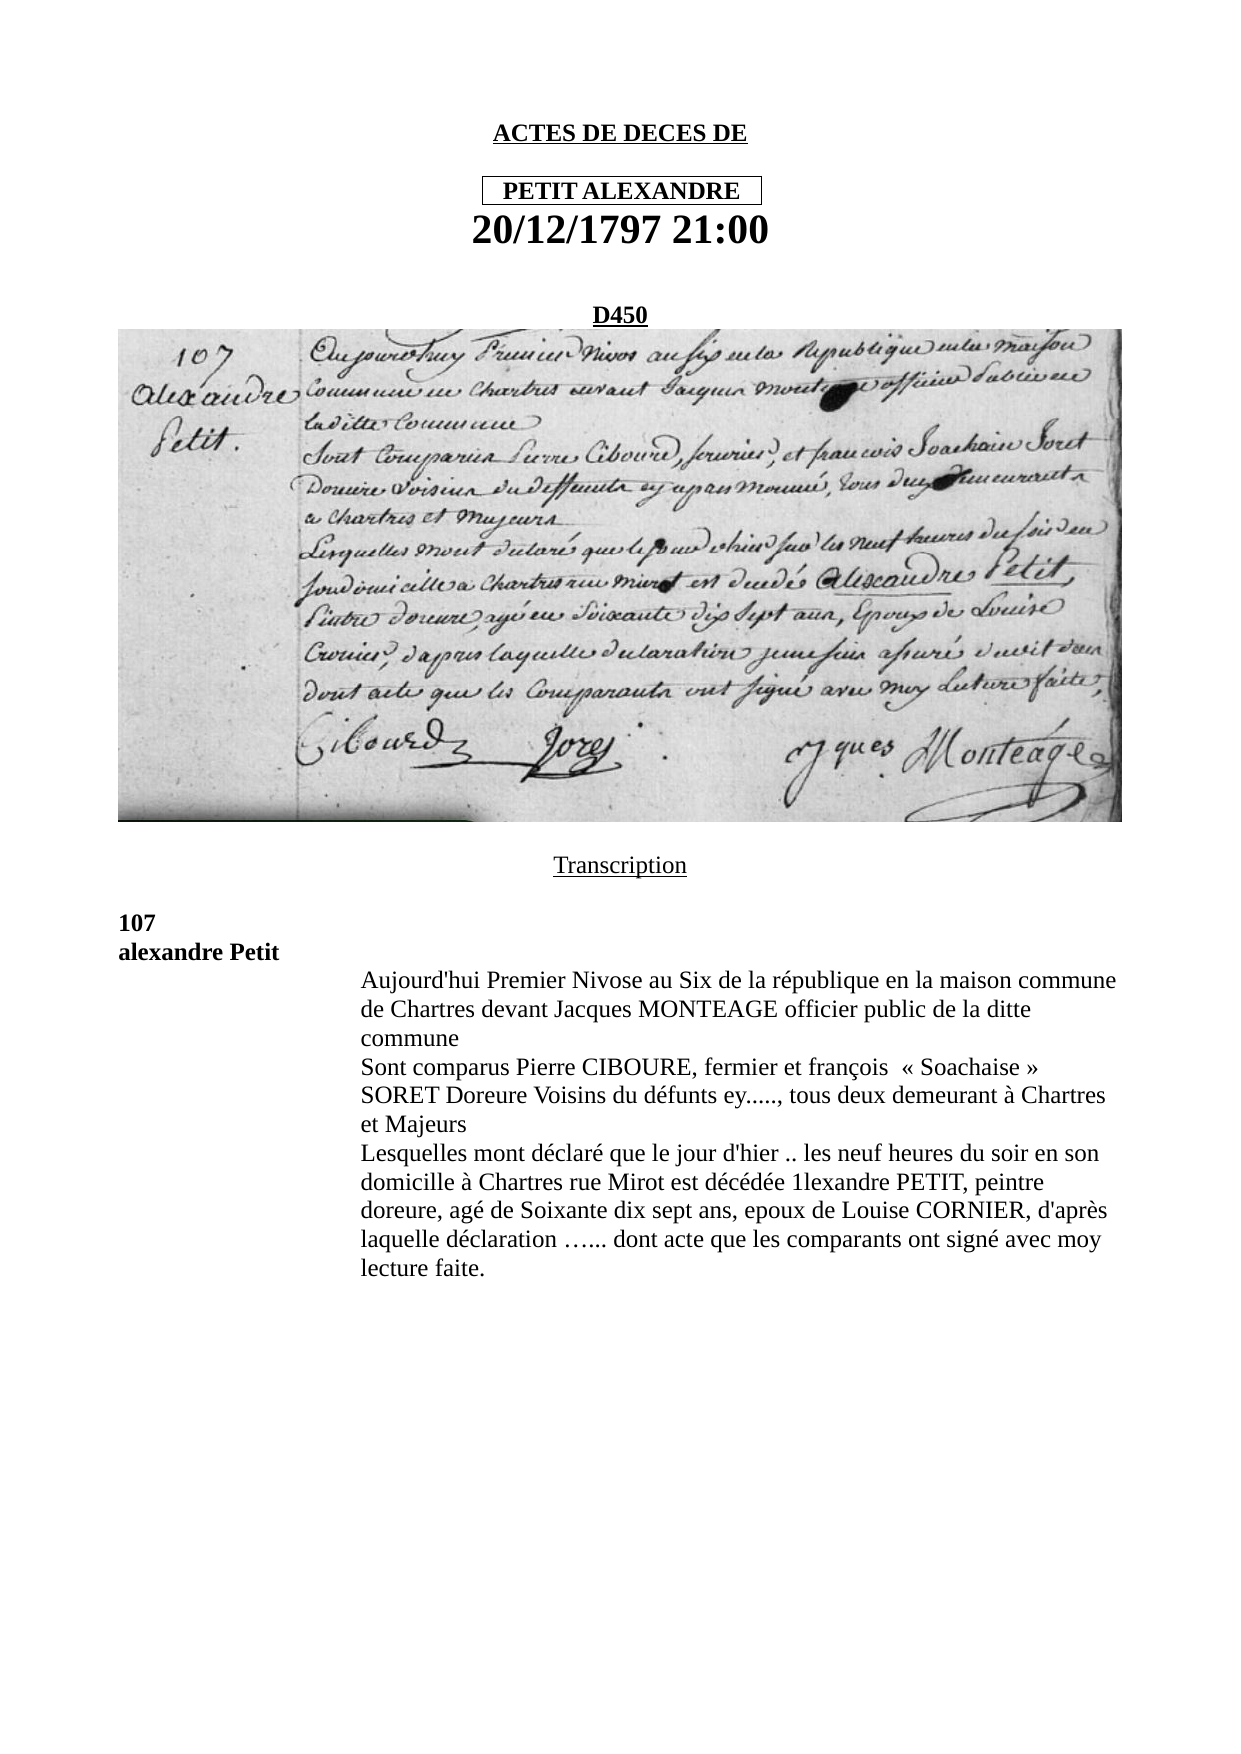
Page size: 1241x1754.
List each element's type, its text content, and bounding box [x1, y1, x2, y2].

picture [118, 329, 1122, 822]
text 107 [118, 908, 1122, 937]
text ACTES DE DECES DE [118, 118, 1122, 147]
text Lesquelles mont déclaré que le jour d'hier .. les neuf heures du soir en son domicille à Chartres rue Mirot est décédée 1lexandre PETIT, peintre doreure, agé de Soixante dix sept ans, epoux de Louise CORNIER, d'après laquelle déclaration …... dont acte que les comparants ont signé avec moy lecture faite. [360, 1138, 1122, 1282]
text Sont comparus Pierre CIBOURE, fermier et françois « Soachaise » SORET Doreure Voisins du défunts ey....., tous deux demeurant à Chartres et Majeurs [360, 1052, 1122, 1138]
text Transcription [118, 851, 1122, 879]
text 20/12/1797 21:00 [118, 204, 1122, 252]
text D450 [118, 300, 1122, 329]
text alexandre Petit [118, 937, 1122, 966]
text PETIT ALEXANDRE [483, 177, 761, 204]
text Aujourd'hui Premier Nivose au Six de la république en la maison commune de Chartres devant Jacques MONTEAGE officier public de la ditte commune [360, 966, 1122, 1052]
